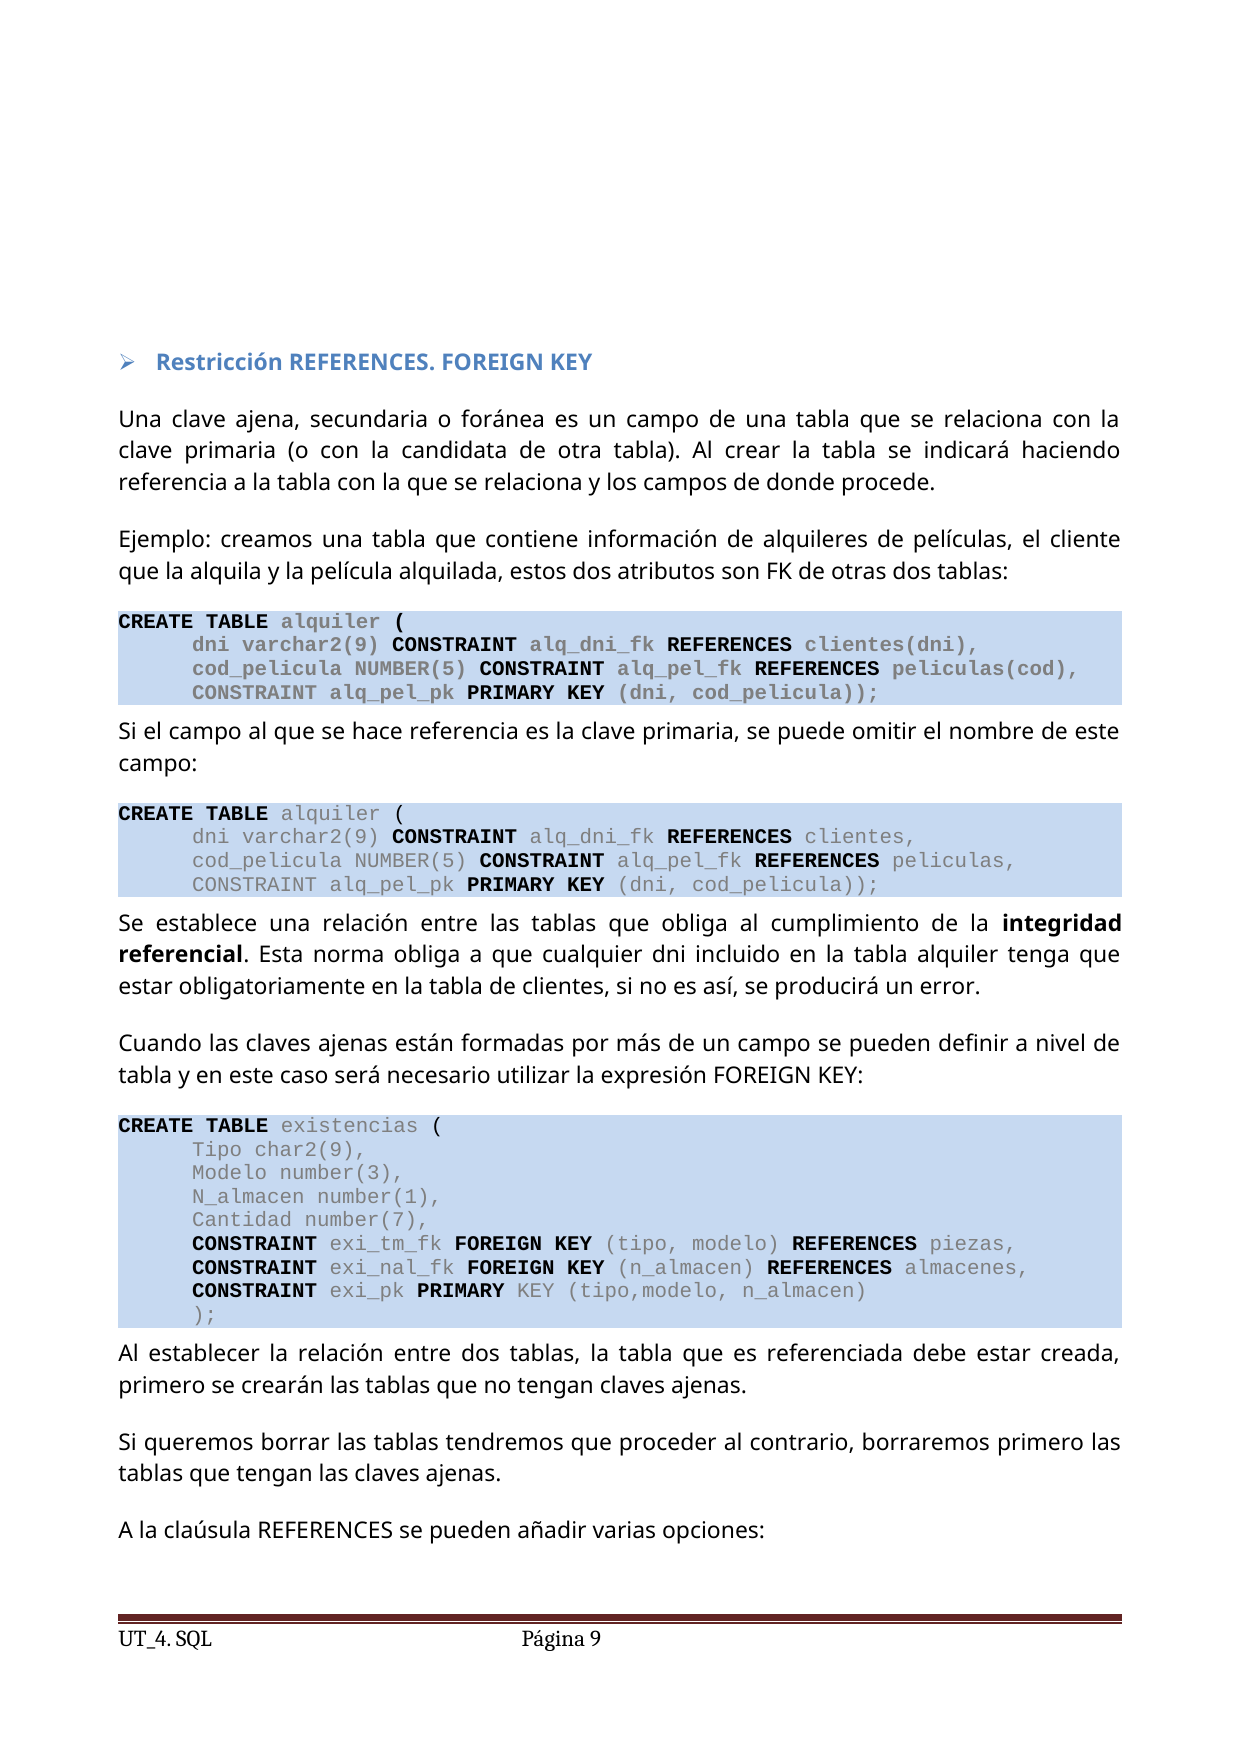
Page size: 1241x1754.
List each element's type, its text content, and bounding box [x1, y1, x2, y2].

text Cantidad number(7), [118, 1209, 1122, 1233]
text Al establecer la relación entre dos tablas, la tabla que es referenciada debe estar creada, primero se crearán las tablas que no tengan claves ajenas. [118, 1336, 1122, 1400]
text Si el campo al que se hace referencia es la clave primaria, se puede omitir el nombre de este campo: [118, 714, 1122, 778]
text CONSTRAINT exi_pk PRIMARY KEY (tipo,modelo, n_almacen) [118, 1280, 1122, 1304]
text Cuando las claves ajenas están formadas por más de un campo se pueden definir a nivel de tabla y en este caso será necesario utilizar la expresión FOREIGN KEY: [118, 1026, 1122, 1090]
text Si queremos borrar las tablas tendremos que proceder al contrario, borraremos primero las tablas que tengan las claves ajenas. [118, 1425, 1122, 1488]
text dni varchar2(9) CONSTRAINT alq_dni_fk REFERENCES clientes, [118, 826, 1122, 850]
text CREATE TABLE alquiler ( [118, 803, 1122, 826]
text CONSTRAINT exi_tm_fk FOREIGN KEY (tipo, modelo) REFERENCES piezas, [118, 1233, 1122, 1257]
text N_almacen number(1), [118, 1186, 1122, 1209]
text CREATE TABLE alquiler ( [118, 611, 1122, 634]
text ); [118, 1304, 1122, 1328]
text CONSTRAINT alq_pel_pk PRIMARY KEY (dni, cod_pelicula)); [118, 874, 1122, 897]
text CREATE TABLE existencias ( [118, 1115, 1122, 1138]
text dni varchar2(9) CONSTRAINT alq_dni_fk REFERENCES clientes(dni), [118, 634, 1122, 658]
text CONSTRAINT exi_nal_fk FOREIGN KEY (n_almacen) REFERENCES almacenes, [118, 1257, 1122, 1280]
text cod_pelicula NUMBER(5) CONSTRAINT alq_pel_fk REFERENCES peliculas(cod), [118, 658, 1122, 682]
text CONSTRAINT alq_pel_pk PRIMARY KEY (dni, cod_pelicula)); [118, 682, 1122, 705]
text Modelo number(3), [118, 1162, 1122, 1186]
text cod_pelicula NUMBER(5) CONSTRAINT alq_pel_fk REFERENCES peliculas, [118, 850, 1122, 874]
text A la claúsula REFERENCES se pueden añadir varias opciones: [118, 1513, 1122, 1545]
text Se establece una relación entre las tablas que obliga al cumplimiento de la integridad referencial. Esta norma obliga a que cualquier dni incluido en la tabla alquiler tenga que estar obligatoriamente en la tabla de clientes, si no es así, se producirá un error. [118, 906, 1122, 1001]
text Ejemplo: creamos una tabla que contiene información de alquileres de películas, el cliente que la alquila y la película alquilada, estos dos atributos son FK de otras dos tablas: [118, 522, 1122, 586]
text Una clave ajena, secundaria o foránea es un campo de una tabla que se relaciona con la clave primaria (o con la candidata de otra tabla). Al crear la tabla se indicará haciendo referencia a la tabla con la que se relaciona y los campos de donde procede. [118, 402, 1122, 497]
list Restricción REFERENCES. FOREIGN KEY [118, 345, 1122, 377]
text Tipo char2(9), [118, 1138, 1122, 1162]
